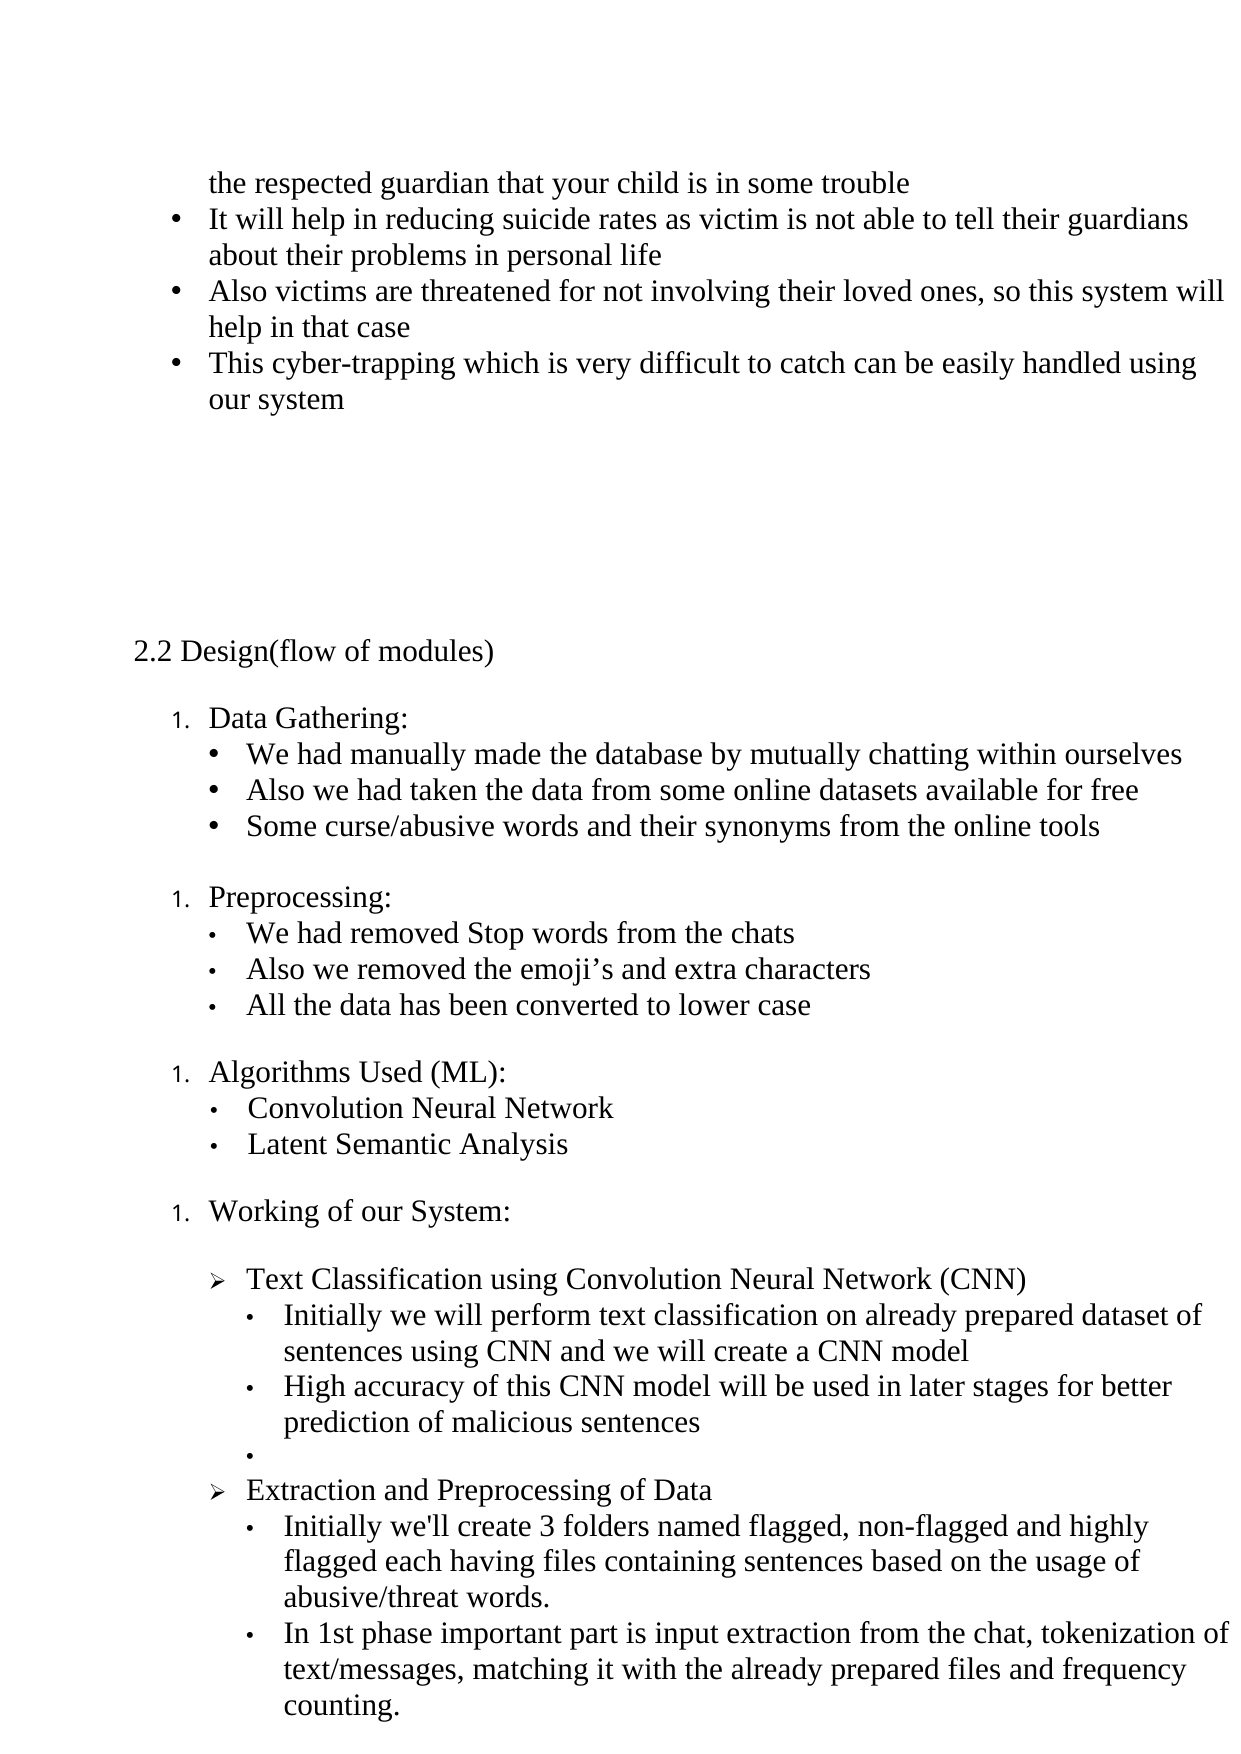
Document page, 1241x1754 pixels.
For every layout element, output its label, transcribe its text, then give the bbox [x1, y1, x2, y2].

list Some curse/abusive words and their synonyms from the online tools [208, 807, 1240, 843]
list Also we had taken the data from some online datasets available for free [208, 771, 1240, 807]
list All the data has been converted to lower case [208, 986, 1240, 1022]
list Extraction and Preprocessing of Data [208, 1471, 1240, 1507]
list We had removed Stop words from the chats [208, 914, 1240, 951]
list High accuracy of this CNN model will be used in later stages for better prediction of malicious sentences [246, 1368, 1240, 1439]
list In 1st phase important part is input extraction from the chat, tokenization of text/messages, matching it with the already prepared files and frequency counting. [246, 1614, 1240, 1722]
list Initially we will perform text classification on already prepared dataset of sentences using CNN and we will create a CNN model [246, 1296, 1240, 1368]
list Also victims are threatened for not involving their loved ones, so this system will help in that case [171, 272, 1240, 344]
list This cyber-trapping which is very difficult to catch can be easily handled using our system [171, 344, 1240, 416]
text 2.2 Design(flow of modules) [133, 632, 1240, 668]
list Convolution Neural Network [210, 1089, 1240, 1126]
list We had manually made the database by mutually chatting within ourselves [208, 735, 1240, 771]
list Initially we'll create 3 folders named flagged, non-flagged and highly flagged each having files containing sentences based on the usage of abusive/threat words. [246, 1507, 1240, 1614]
list Working of our System: [171, 1193, 1240, 1229]
list Also we removed the emoji’s and extra characters [208, 951, 1240, 986]
list It will help in reducing suicide rates as victim is not able to tell their guardians about their problems in personal life [171, 201, 1240, 272]
list Algorithms Used (ML): [171, 1054, 1240, 1089]
list Text Classification using Convolution Neural Network (CNN) [208, 1260, 1240, 1296]
list Data Gathering: [171, 699, 1240, 735]
list Preprocessing: [171, 879, 1240, 914]
list the respected guardian that your child is in some trouble [171, 164, 1240, 201]
list Latent Semantic Analysis [210, 1126, 1240, 1161]
